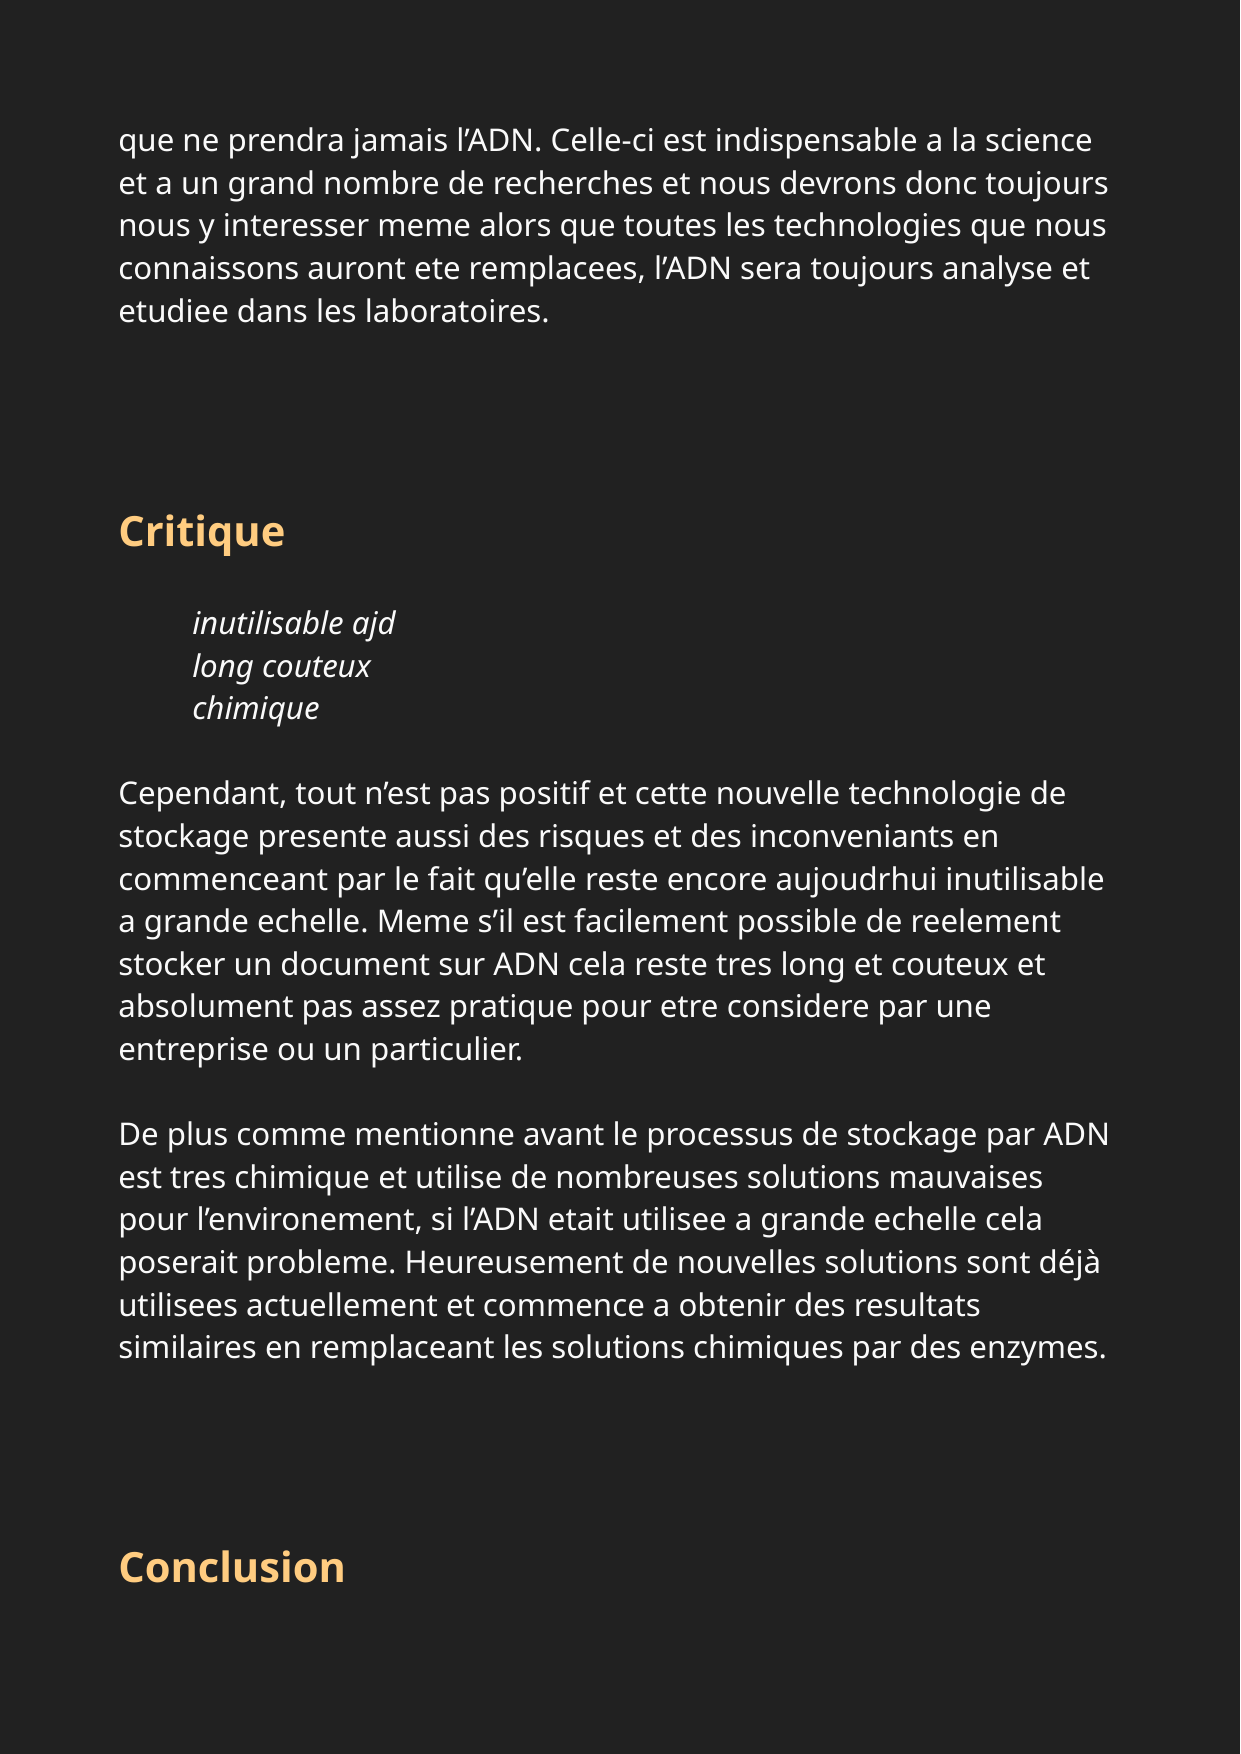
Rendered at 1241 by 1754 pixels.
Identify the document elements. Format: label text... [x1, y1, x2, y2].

text Conclusion [118, 1538, 1122, 1595]
text Cependant, tout n’est pas positif et cette nouvelle technologie de stockage presente aussi des risques et des inconveniants en commenceant par le fait qu’elle reste encore aujoudrhui inutilisable a grande echelle. Meme s’il est facilement possible de reelement stocker un document sur ADN cela reste tres long et couteux et absolument pas assez pratique pour etre considere par une entreprise ou un particulier. [118, 771, 1122, 1069]
text long couteux [118, 643, 1122, 686]
text De plus comme mentionne avant le processus de stockage par ADN est tres chimique et utilise de nombreuses solutions mauvaises pour l’environement, si l’ADN etait utilisee a grande echelle cela poserait probleme. Heureusement de nouvelles solutions sont déjà utilisees actuellement et commence a obtenir des resultats similaires en remplaceant les solutions chimiques par des enzymes. [118, 1112, 1122, 1368]
text que ne prendra jamais l’ADN. Celle-ci est indispensable a la science et a un grand nombre de recherches et nous devrons donc toujours nous y interesser meme alors que toutes les technologies que nous connaissons auront ete remplacees, l’ADN sera toujours analyse et etudiee dans les laboratoires. [118, 118, 1122, 331]
text Critique [118, 502, 1122, 558]
text inutilisable ajd [118, 601, 1122, 643]
text chimique [118, 686, 1122, 729]
